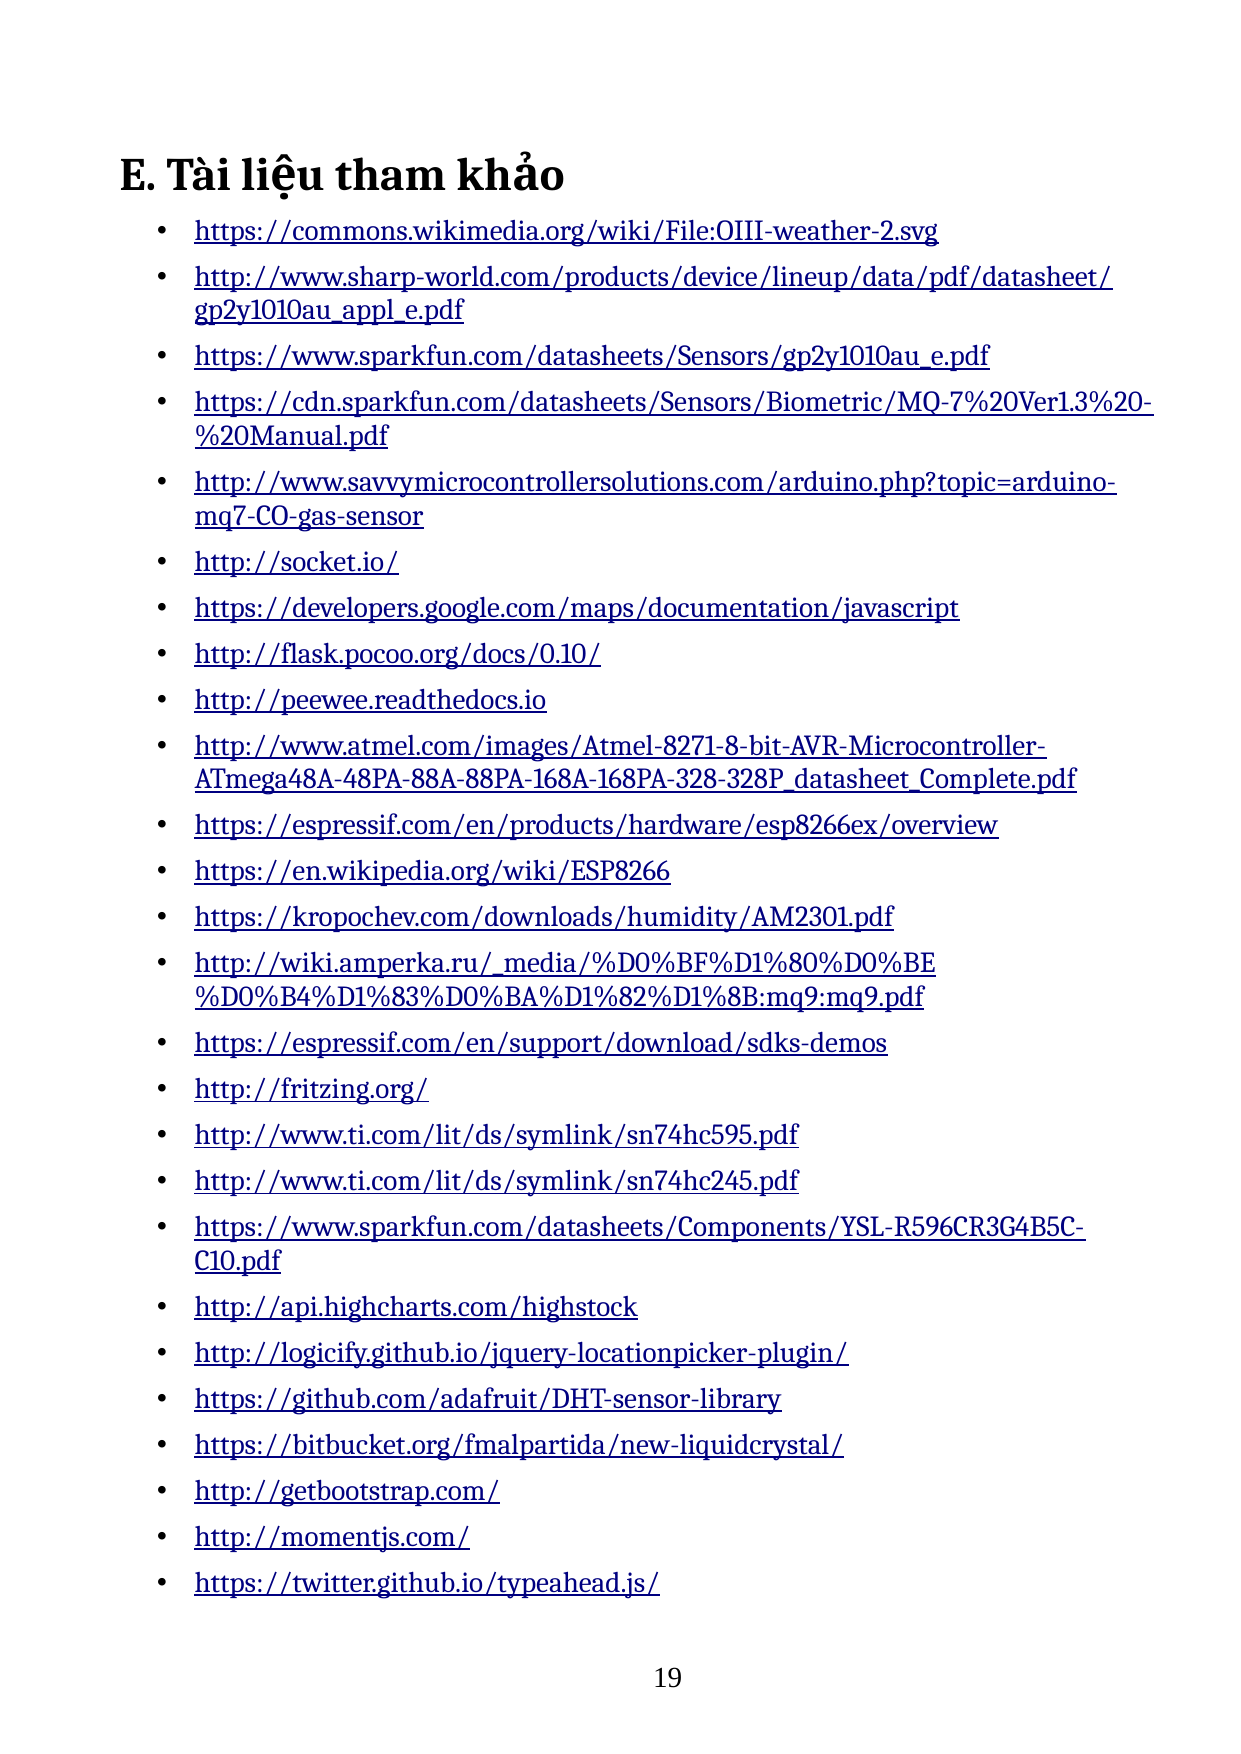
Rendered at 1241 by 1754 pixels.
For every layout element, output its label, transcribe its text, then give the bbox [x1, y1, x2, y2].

list http://www.savvymicrocontrollersolutions.com/arduino.php?topic=arduino-mq7-CO-gas-sensor [157, 465, 1169, 532]
list http://flask.pocoo.org/docs/0.10/ [157, 637, 1169, 670]
subtitle E. Tài liệu tham khảo [119, 148, 1169, 202]
list http://peewee.readthedocs.io [157, 683, 1169, 716]
list http://logicify.github.io/jquery-locationpicker-plugin/ [157, 1336, 1169, 1369]
list http://www.ti.com/lit/ds/symlink/sn74hc245.pdf [157, 1164, 1169, 1198]
list http://wiki.amperka.ru/_media/%D0%BF%D1%80%D0%BE%D0%B4%D1%83%D0%BA%D1%82%D1%8B:mq9:mq9.pdf [157, 947, 1169, 1014]
list https://kropochev.com/downloads/humidity/AM2301.pdf [157, 901, 1169, 934]
list http://fritzing.org/ [157, 1072, 1169, 1106]
list https://bitbucket.org/fmalpartida/new-liquidcrystal/ [157, 1428, 1169, 1462]
list https://github.com/adafruit/DHT-sensor-library [157, 1382, 1169, 1416]
list https://www.sparkfun.com/datasheets/Components/YSL-R596CR3G4B5C-C10.pdf [157, 1210, 1169, 1277]
list http://www.atmel.com/images/Atmel-8271-8-bit-AVR-Microcontroller-ATmega48A-48PA-88A-88PA-168A-168PA-328-328P_datasheet_Complete.pdf [157, 729, 1169, 796]
list https://twitter.github.io/typeahead.js/ [157, 1566, 1169, 1600]
list http://momentjs.com/ [157, 1520, 1169, 1554]
list https://commons.wikimedia.org/wiki/File:OIII-weather-2.svg [157, 214, 1169, 247]
list http://getbootstrap.com/ [157, 1474, 1169, 1508]
list https://cdn.sparkfun.com/datasheets/Sensors/Biometric/MQ-7%20Ver1.3%20-%20Manual.pdf [157, 386, 1169, 453]
list https://www.sparkfun.com/datasheets/Sensors/gp2y1010au_e.pdf [157, 339, 1169, 373]
list http://www.ti.com/lit/ds/symlink/sn74hc595.pdf [157, 1118, 1169, 1152]
list http://socket.io/ [157, 545, 1169, 578]
list https://en.wikipedia.org/wiki/ESP8266 [157, 854, 1169, 888]
list https://espressif.com/en/support/download/sdks-demos [157, 1026, 1169, 1060]
list http://www.sharp-world.com/products/device/lineup/data/pdf/datasheet/gp2y1010au_appl_e.pdf [157, 260, 1169, 327]
list http://api.highcharts.com/highstock [157, 1290, 1169, 1323]
list https://espressif.com/en/products/hardware/esp8266ex/overview [157, 808, 1169, 842]
list https://developers.google.com/maps/documentation/javascript [157, 591, 1169, 624]
